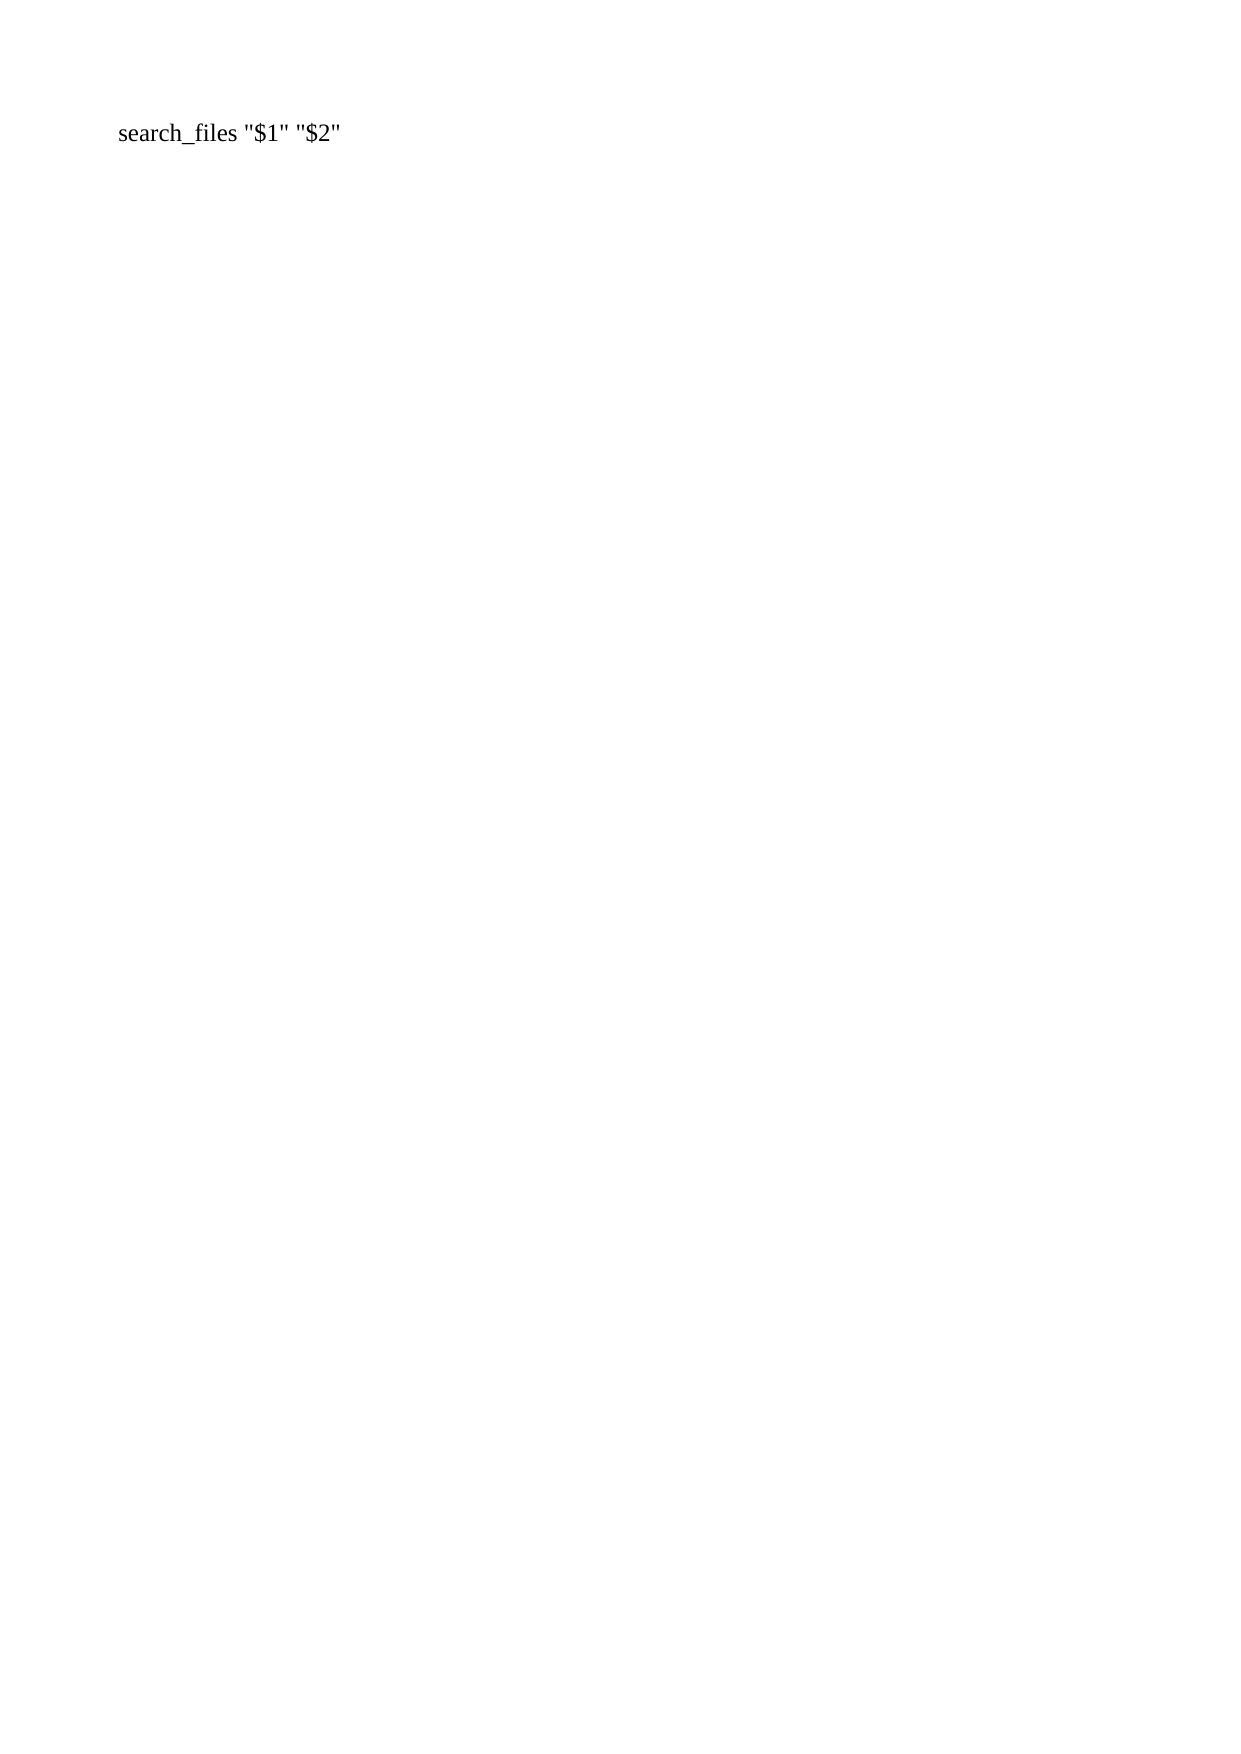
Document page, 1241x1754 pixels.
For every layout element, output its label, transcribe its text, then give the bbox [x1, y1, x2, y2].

text search_files "$1" "$2" [118, 118, 1122, 147]
